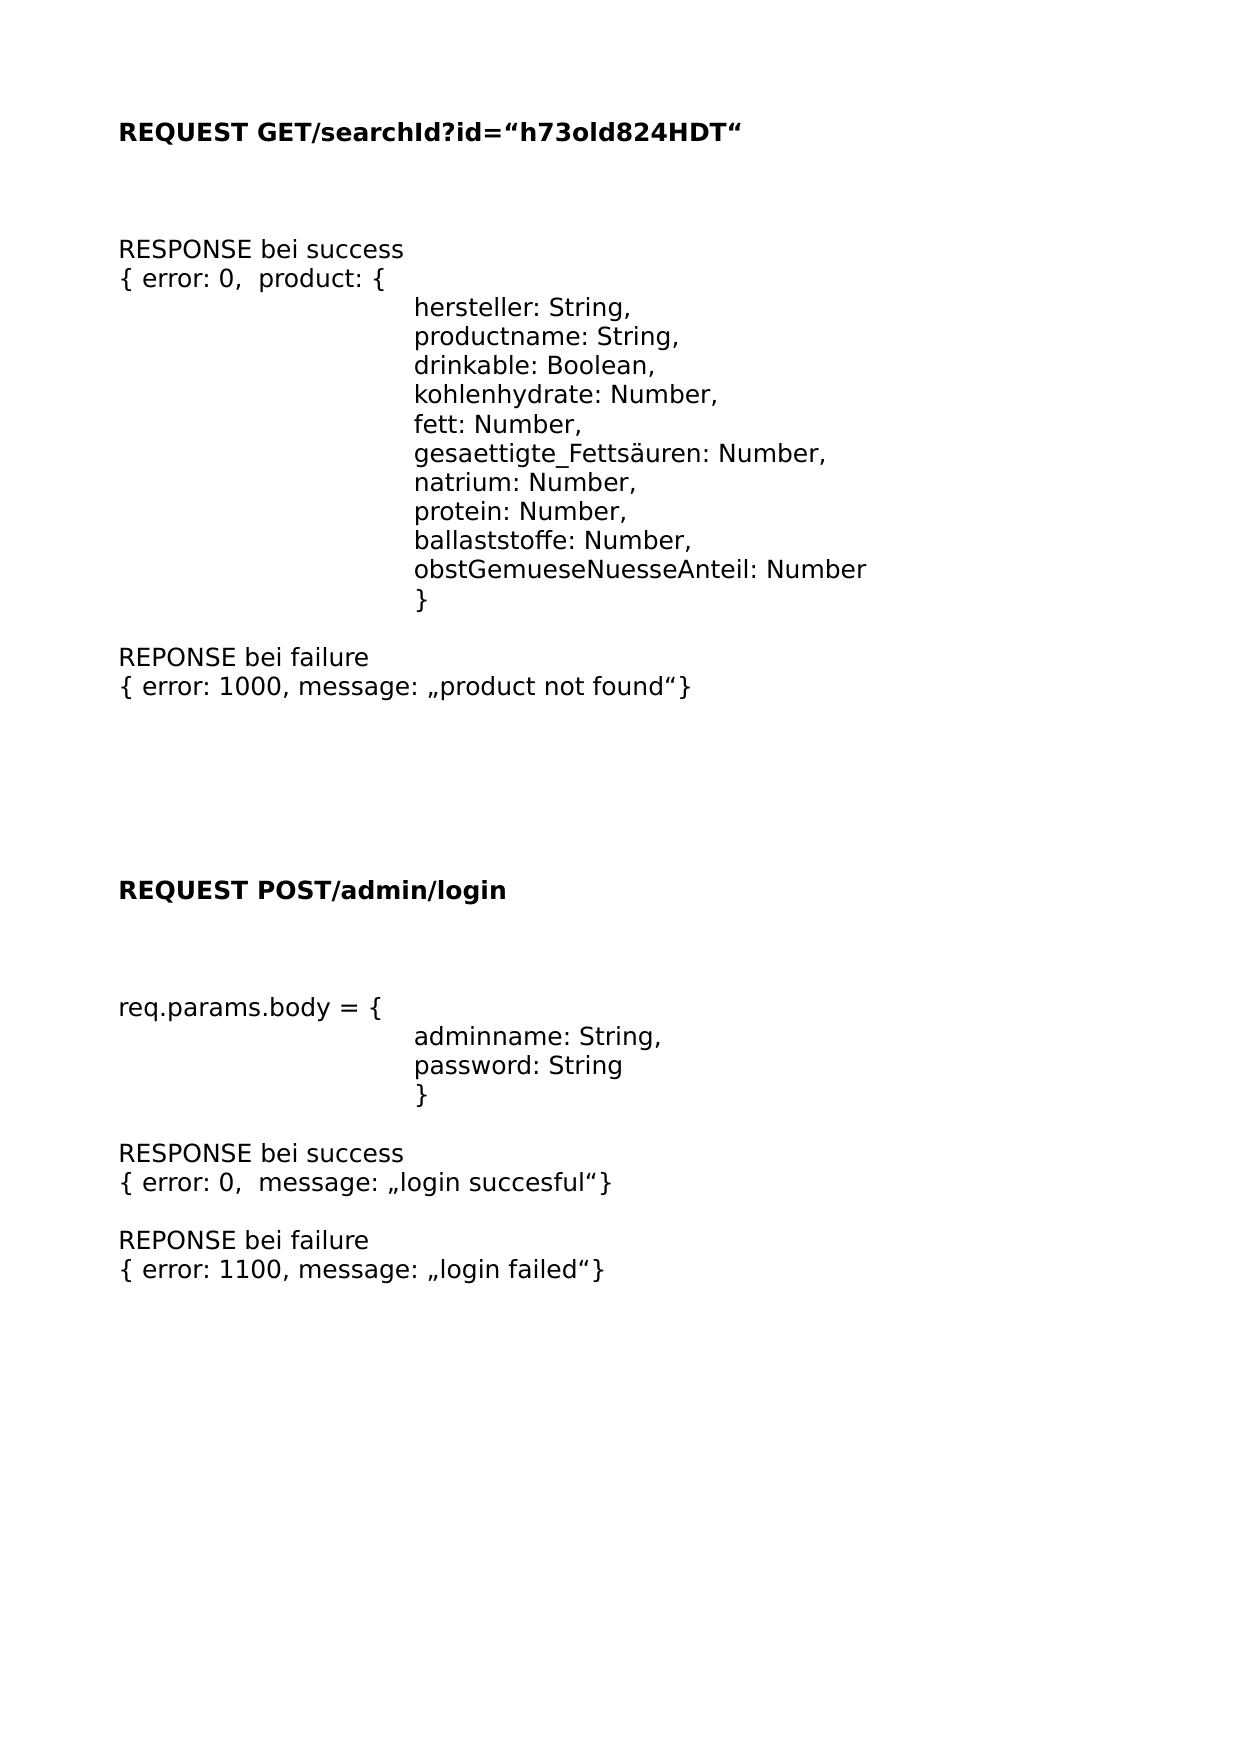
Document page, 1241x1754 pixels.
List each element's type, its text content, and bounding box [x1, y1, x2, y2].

text RESPONSE bei success [118, 1139, 1122, 1168]
text { error: 0, message: „login succesful“} [118, 1168, 1122, 1197]
text gesaettigte_Fettsäuren: Number, [118, 439, 1122, 468]
text REQUEST GET/searchId?id=“h73old824HDT“ [118, 118, 1122, 147]
text } [118, 1081, 1122, 1110]
text REQUEST POST/admin/login [118, 876, 1122, 906]
text { error: 1000, message: „product not found“} [118, 672, 1122, 701]
text natrium: Number, [118, 468, 1122, 497]
text protein: Number, [118, 497, 1122, 526]
text productname: String, [118, 322, 1122, 351]
text fett: Number, [118, 410, 1122, 439]
text password: String [118, 1051, 1122, 1081]
text kohlenhydrate: Number, [118, 381, 1122, 410]
text } [118, 585, 1122, 614]
text RESPONSE bei success [118, 235, 1122, 264]
text { error: 0, product: { [118, 264, 1122, 293]
text obstGemueseNuesseAnteil: Number [118, 556, 1122, 585]
text hersteller: String, [118, 293, 1122, 322]
text drinkable: Boolean, [118, 351, 1122, 381]
text REPONSE bei failure [118, 643, 1122, 672]
text adminname: String, [118, 1022, 1122, 1051]
text REPONSE bei failure [118, 1226, 1122, 1256]
text req.params.body = { [118, 993, 1122, 1022]
text ballaststoffe: Number, [118, 526, 1122, 556]
text { error: 1100, message: „login failed“} [118, 1256, 1122, 1285]
